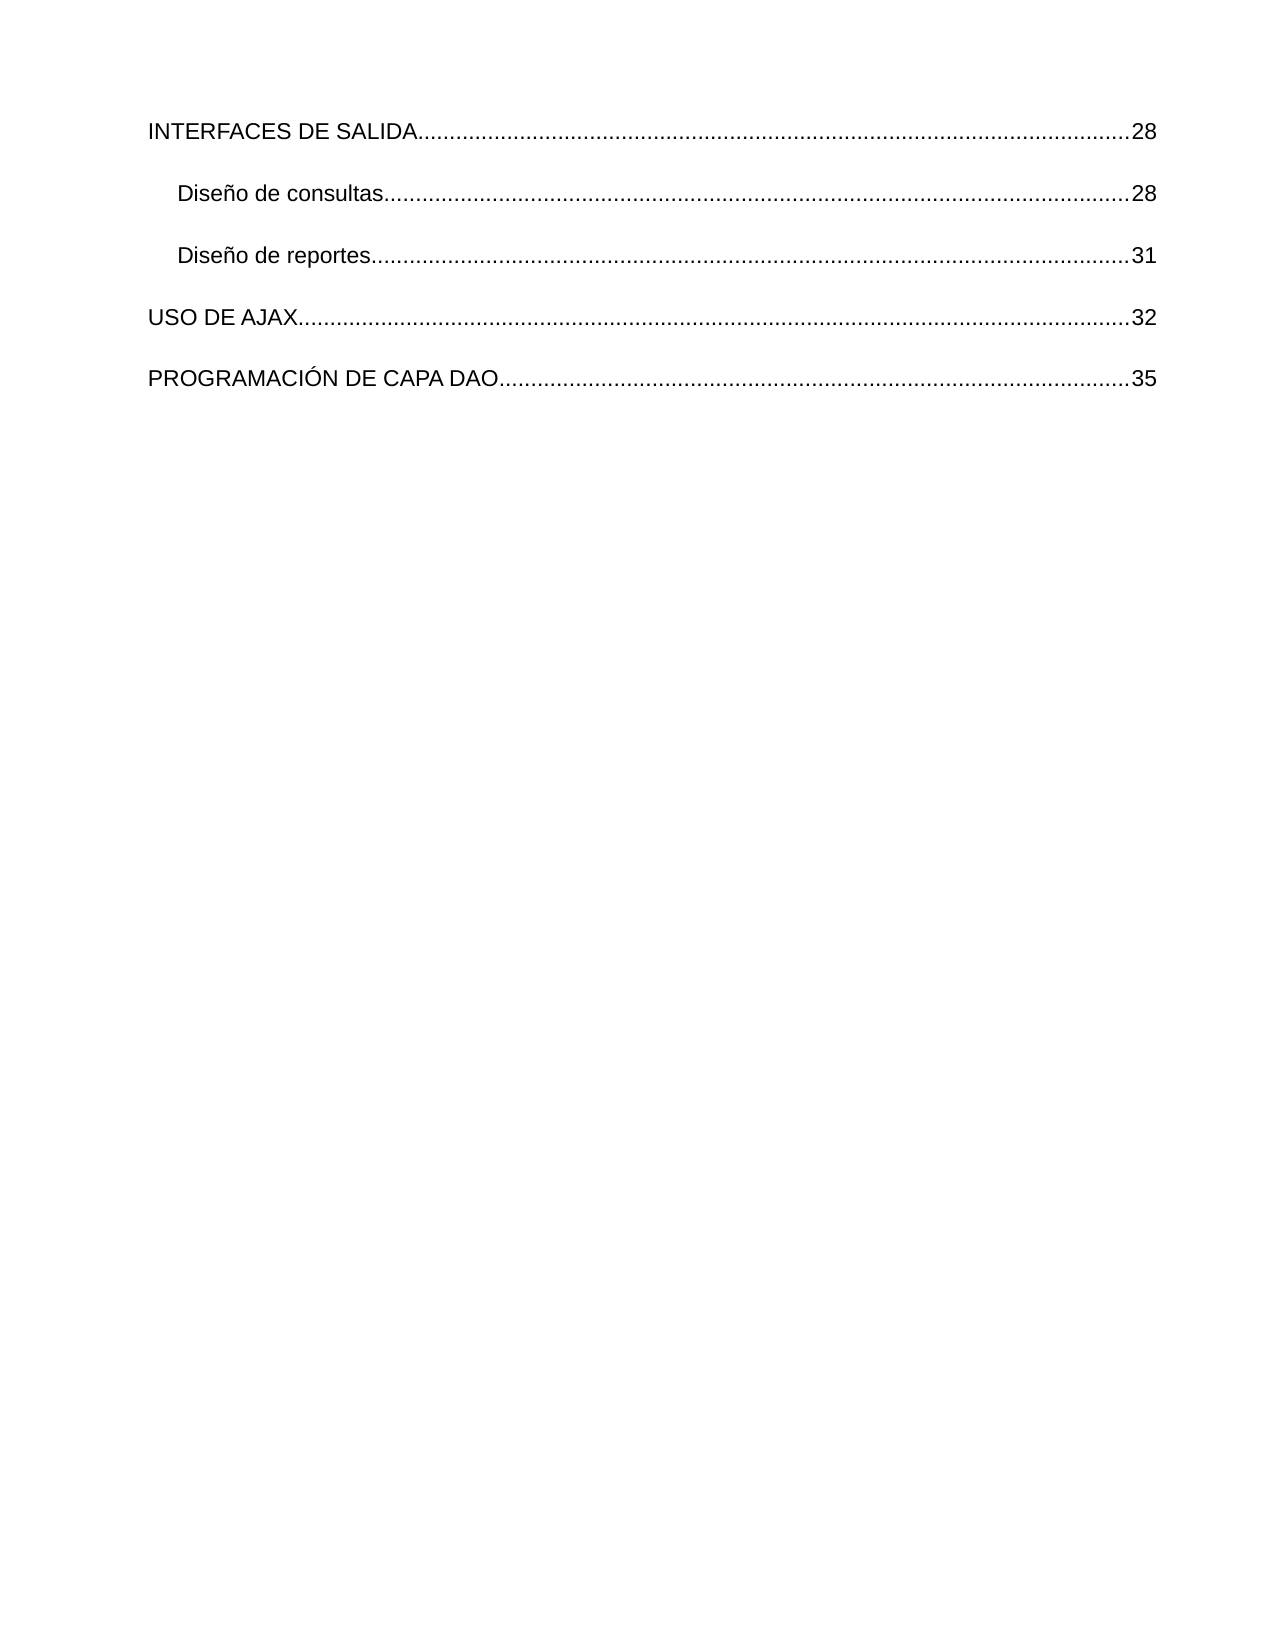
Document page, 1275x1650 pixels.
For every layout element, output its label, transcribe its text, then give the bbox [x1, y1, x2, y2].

text Diseño de reportes 31 [177, 242, 1157, 268]
text Diseño de consultas 28 [177, 180, 1157, 206]
text INTERFACES DE SALIDA 28 [148, 118, 1157, 144]
text USO DE AJAX 32 [148, 303, 1157, 330]
text PROGRAMACIÓN DE CAPA DAO 35 [148, 365, 1157, 392]
